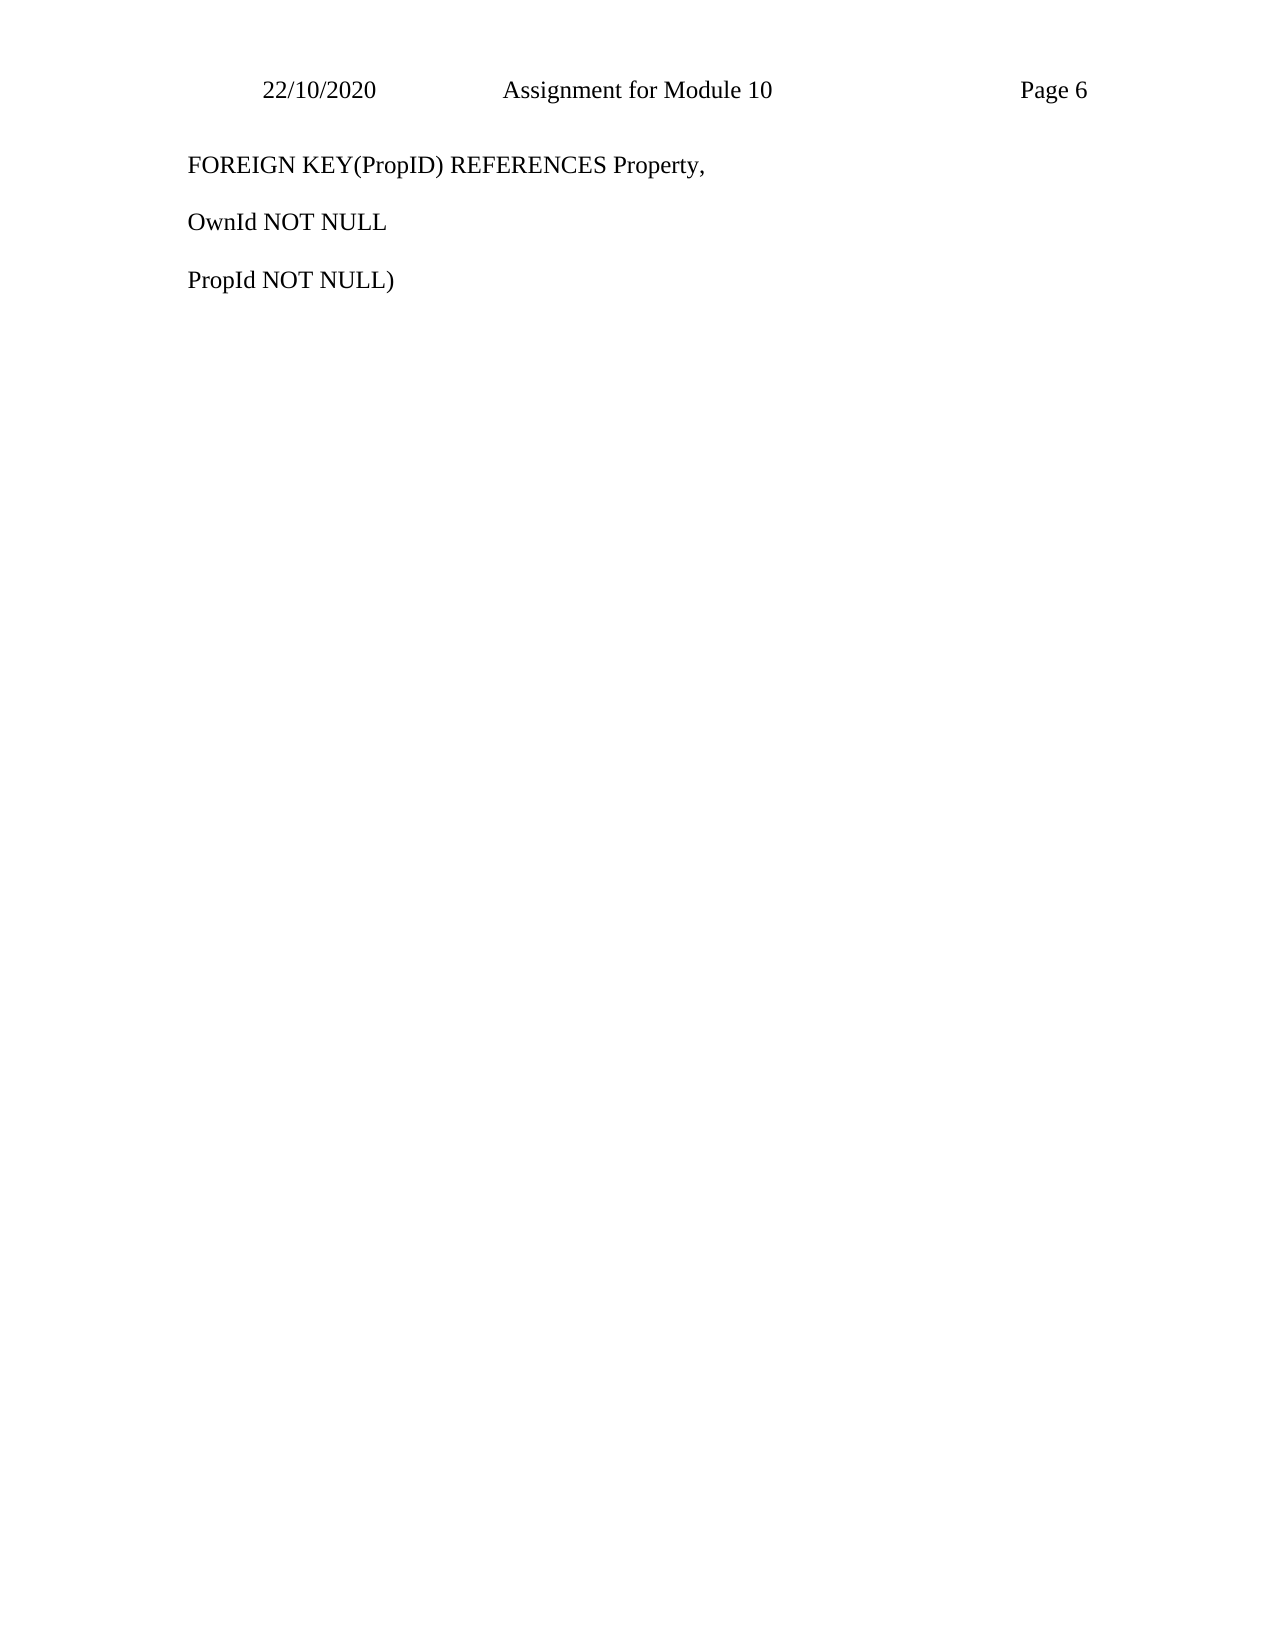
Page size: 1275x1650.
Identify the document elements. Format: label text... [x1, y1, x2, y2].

title FOREIGN KEY(PropID) REFERENCES Property, [187, 150, 1162, 179]
title PropId NOT NULL) [187, 265, 1162, 294]
title OwnId NOT NULL [187, 207, 1162, 236]
